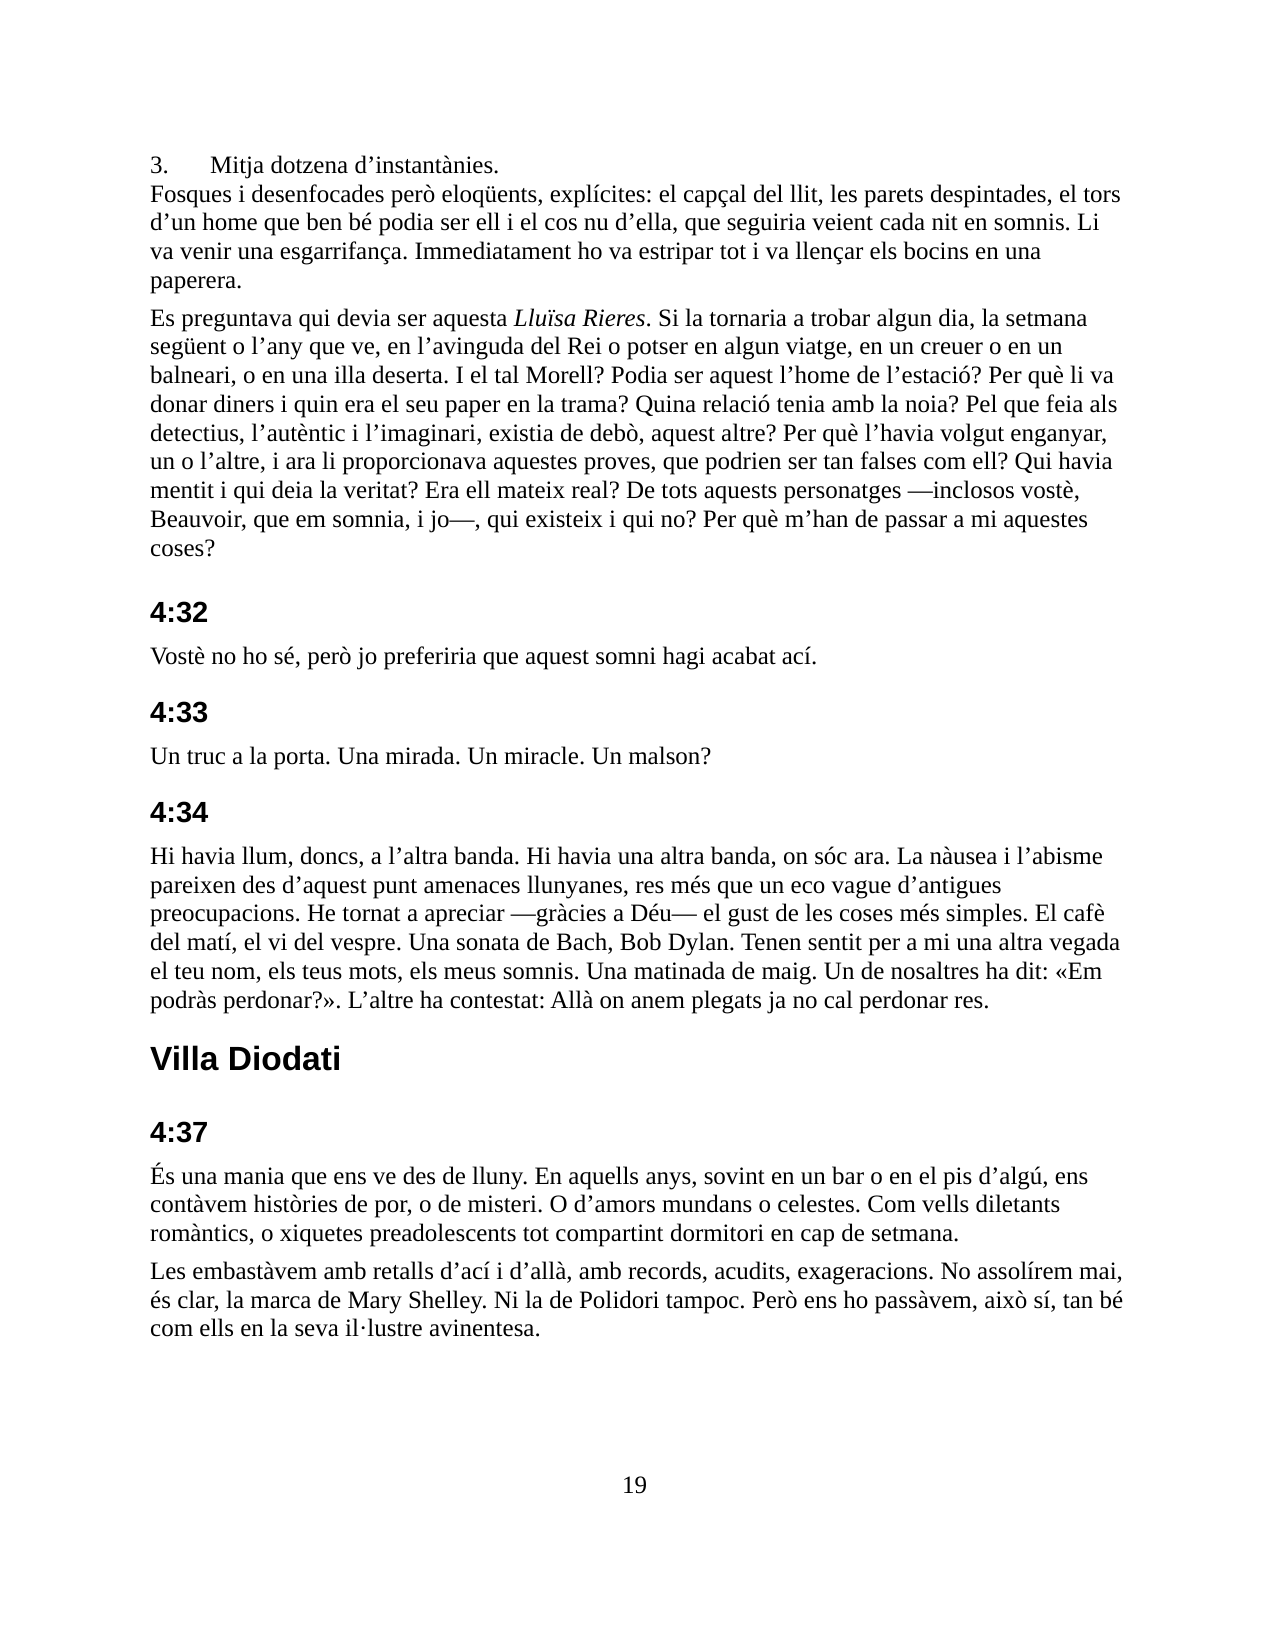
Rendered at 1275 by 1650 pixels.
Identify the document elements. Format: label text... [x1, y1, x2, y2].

text Fosques i desenfocades però eloqüents, explícites: el capçal del llit, les parets despintades, el tors d’un home que ben bé podia ser ell i el cos nu d’ella, que seguiria veient cada nit en somnis. Li va venir una esgarrifança. Immediatament ho va estripar tot i va llençar els bocins en una paperera. [150, 179, 1125, 294]
subtitle 4:37 [150, 1115, 1125, 1148]
subtitle 4:34 [150, 795, 1125, 828]
text Hi havia llum, doncs, a l’altra banda. Hi havia una altra banda, on sóc ara. La nàusea i l’abisme pareixen des d’aquest punt amenaces llunyanes, res més que un eco vague d’antigues preocupacions. He tornat a apreciar —gràcies a Déu— el gust de les coses més simples. El cafè del matí, el vi del vespre. Una sonata de Bach, Bob Dylan. Tenen sentit per a mi una altra vegada el teu nom, els teus mots, els meus somnis. Una matinada de maig. Un de nosaltres ha dit: «Em podràs perdonar?». L’altre ha contestat: Allà on anem plegats ja no cal perdonar res. [150, 841, 1125, 1013]
text És una mania que ens ve des de lluny. En aquells anys, sovint en un bar o en el pis d’algú, ens contàvem històries de por, o de misteri. O d’amors mundans o celestes. Com vells diletants romàntics, o xiquetes preadolescents tot compartint dormitori en cap de setmana. [150, 1161, 1125, 1247]
subtitle 4:33 [150, 695, 1125, 729]
text Es preguntava qui devia ser aquesta Lluïsa Rieres. Si la tornaria a trobar algun dia, la setmana següent o l’any que ve, en l’avinguda del Rei o potser en algun viatge, en un creuer o en un balneari, o en una illa deserta. I el tal Morell? Podia ser aquest l’home de l’estació? Per què li va donar diners i quin era el seu paper en la trama? Quina relació tenia amb la noia? Pel que feia als detectius, l’autèntic i l’imaginari, existia de debò, aquest altre? Per què l’havia volgut enganyar, un o l’altre, i ara li proporcionava aquestes proves, que podrien ser tan falses com ell? Qui havia mentit i qui deia la veritat? Era ell mateix real? De tots aquests personatges —inclosos vostè, Beauvoir, que em somnia, i jo—, qui existeix i qui no? Per què m’han de passar a mi aquestes coses? [150, 303, 1125, 561]
text Les embastàvem amb retalls d’ací i d’allà, amb records, acudits, exageracions. No assolírem mai, és clar, la marca de Mary Shelley. Ni la de Polidori tampoc. Però ens ho passàvem, això sí, tan bé com ells en la seva il·lustre avinentesa. [150, 1256, 1125, 1342]
subtitle 4:32 [150, 595, 1125, 629]
subtitle Villa Diodati [150, 1038, 1125, 1077]
list Mitja dotzena d’instantànies. [150, 150, 1125, 179]
text Un truc a la porta. Una mirada. Un miracle. Un malson? [150, 741, 1125, 770]
text Vostè no ho sé, però jo preferiria que aquest somni hagi acabat ací. [150, 641, 1125, 670]
